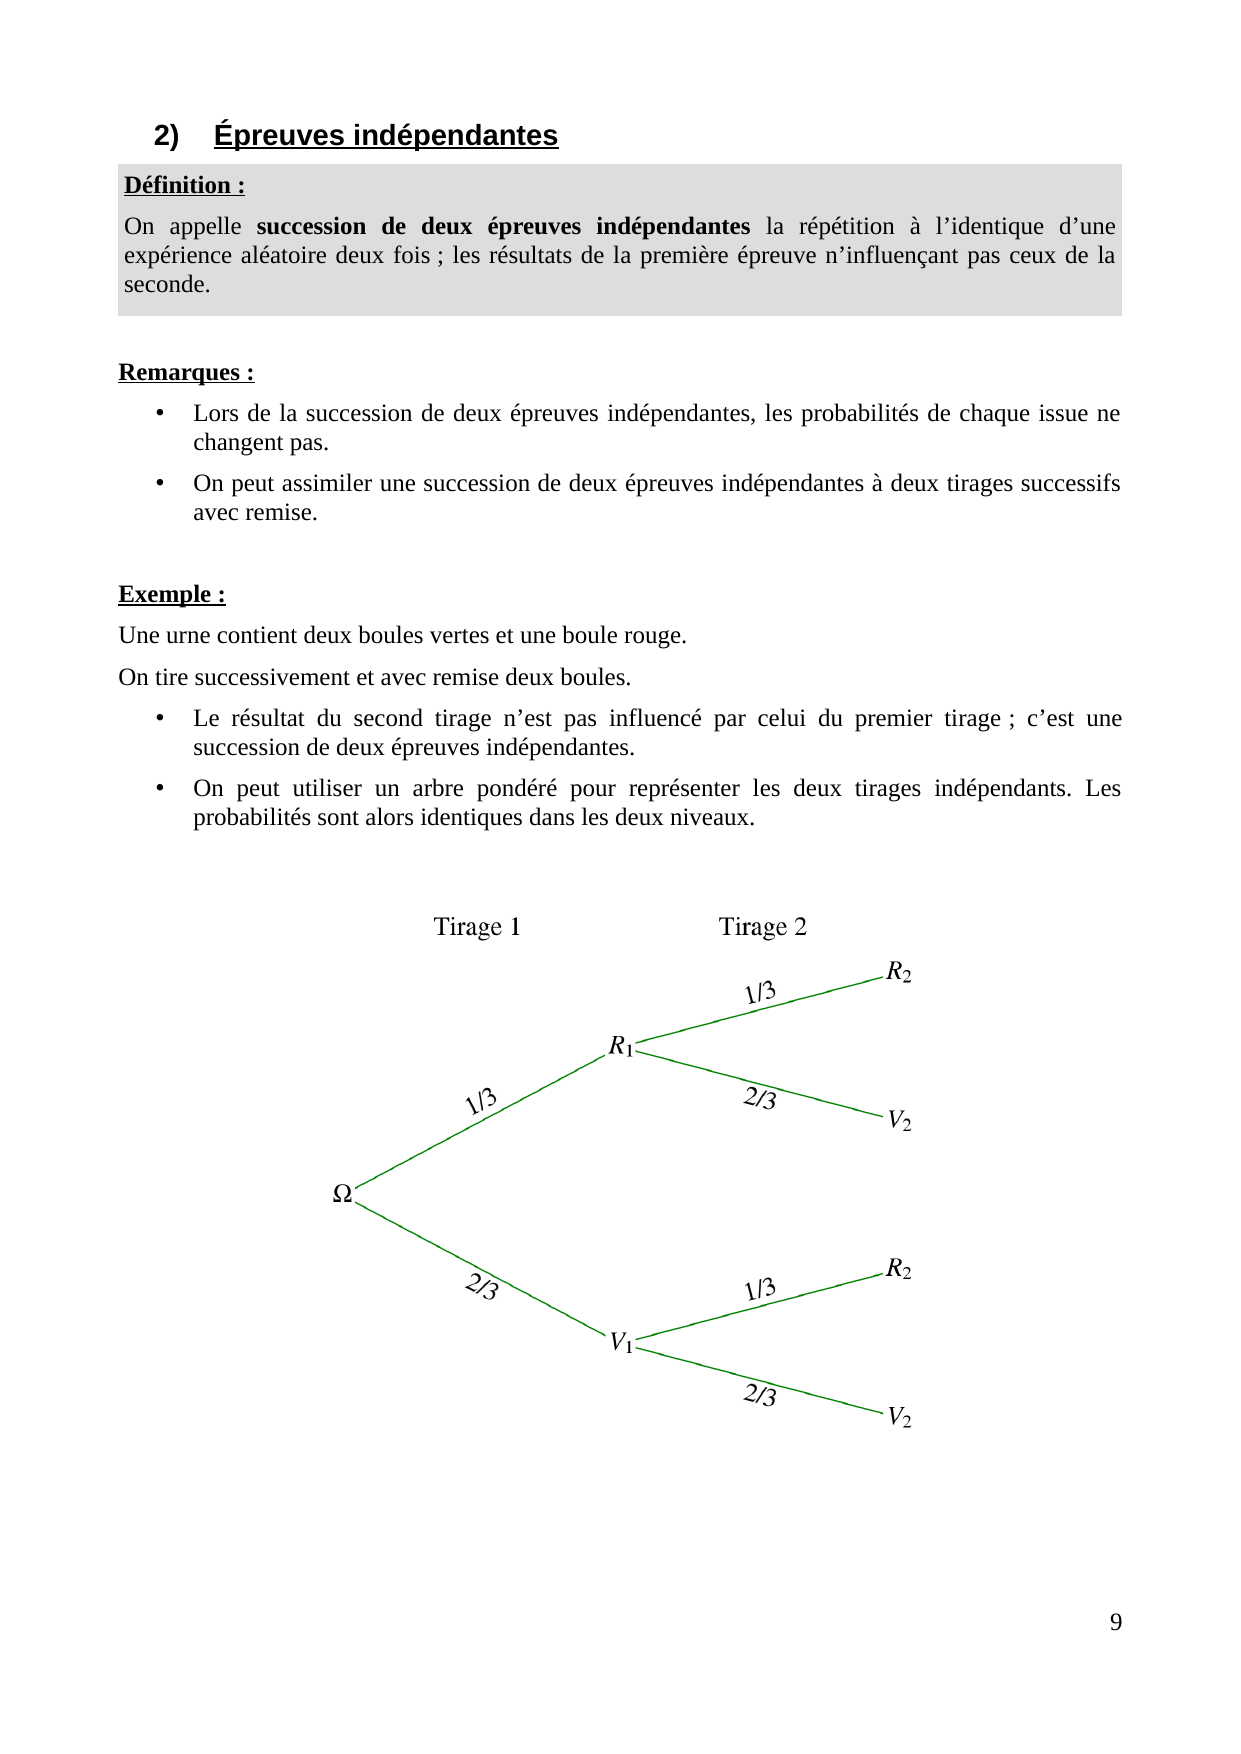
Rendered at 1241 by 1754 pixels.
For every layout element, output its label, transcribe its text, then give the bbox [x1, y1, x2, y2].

list Le résultat du second tirage n’est pas influencé par celui du premier tirage ; c’est une succession de deux épreuves indépendantes. [156, 703, 1122, 761]
text Remarques : [118, 357, 1122, 386]
text On tire successivement et avec remise deux boules. [118, 662, 1122, 691]
list Lors de la succession de deux épreuves indépendantes, les probabilités de chaque issue ne changent pas. [156, 398, 1122, 456]
picture [287, 884, 954, 1462]
table_header Définition : On appelle succession de deux épreuves indépendantes la répétition à l’identique d’une expérience aléatoire deux fois ; les résultats de la première épreuve n’influençant pas ceux de la seconde. [118, 164, 1122, 316]
text Exemple : [118, 579, 1122, 608]
list On peut assimiler une succession de deux épreuves indépendantes à deux tirages successifs avec remise. [156, 468, 1122, 526]
subtitle Épreuves indépendantes [153, 118, 1122, 152]
text Une urne contient deux boules vertes et une boule rouge. [118, 621, 1122, 649]
list On peut utiliser un arbre pondéré pour représenter les deux tirages indépendants. Les probabilités sont alors identiques dans les deux niveaux. [156, 773, 1122, 831]
